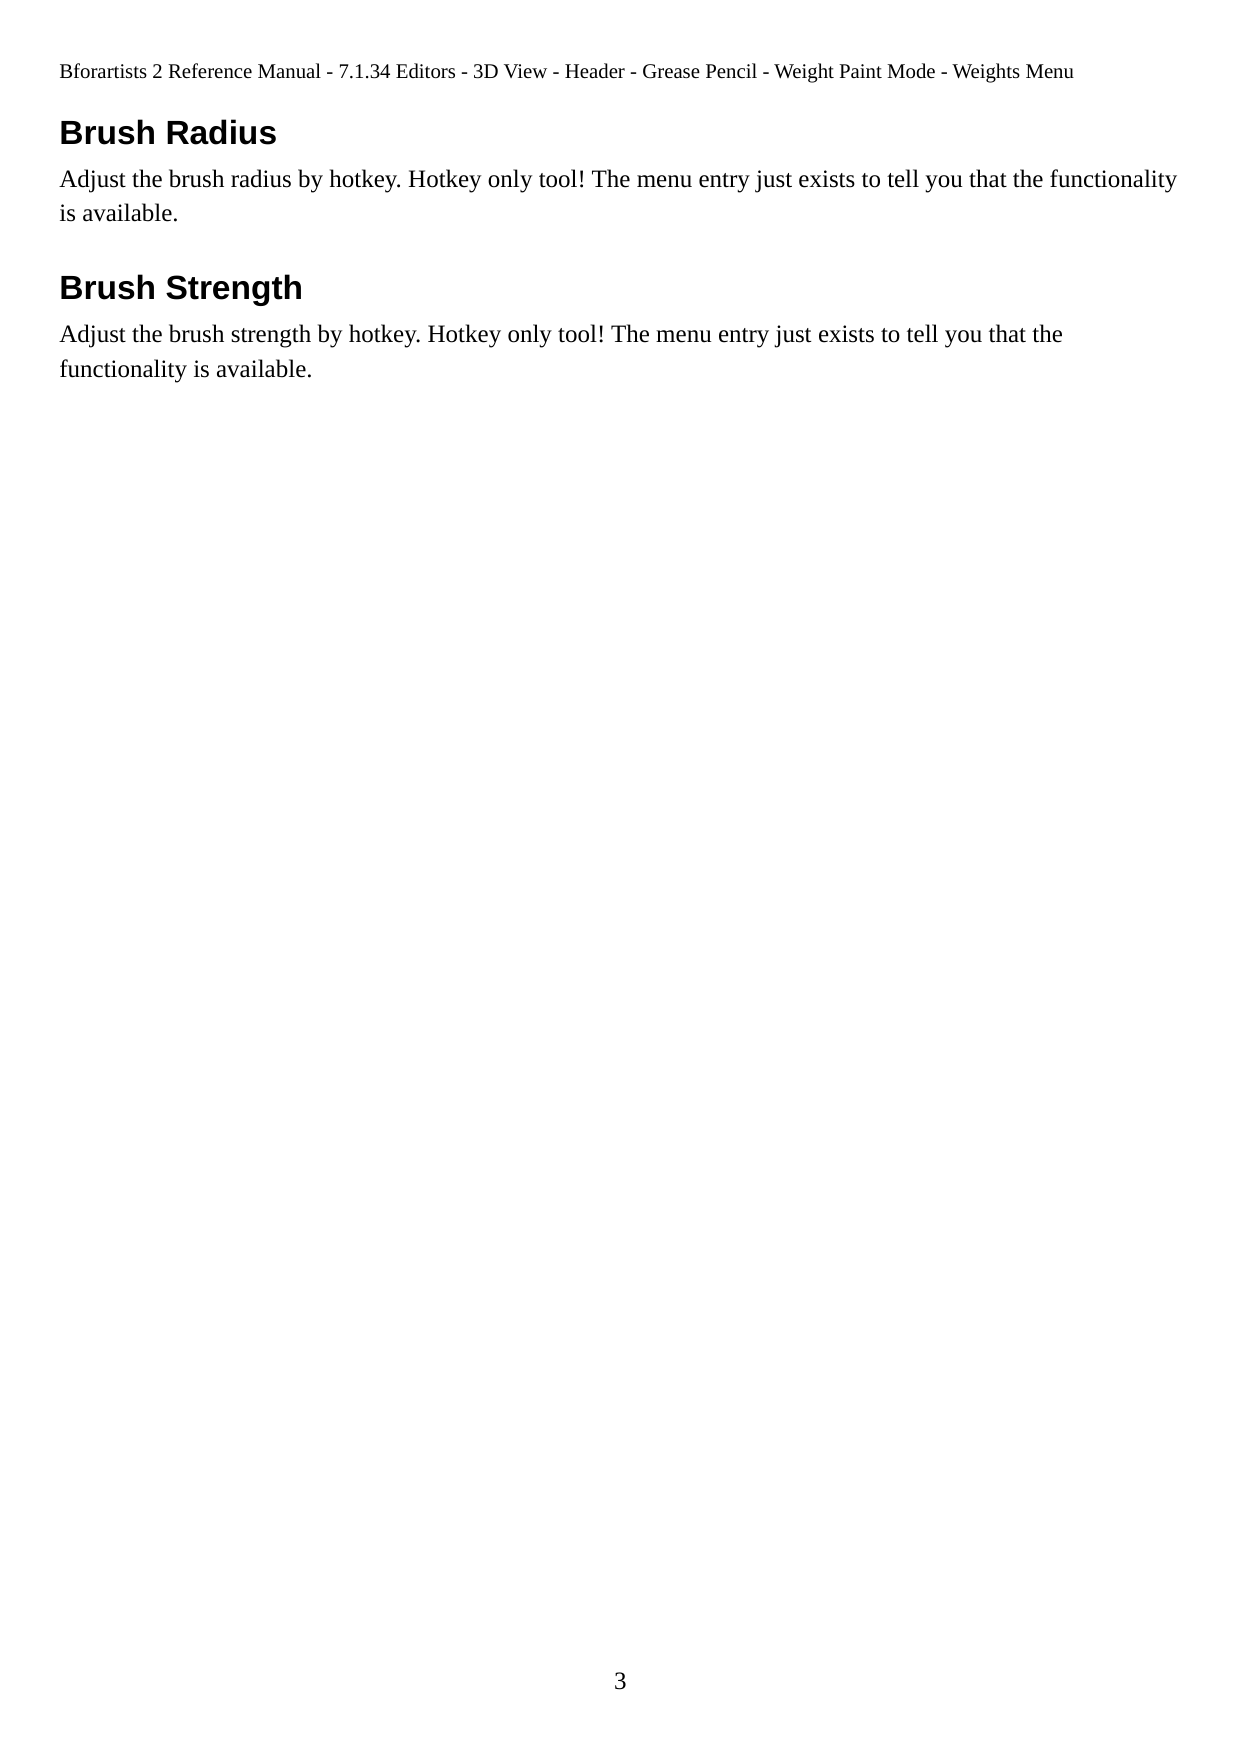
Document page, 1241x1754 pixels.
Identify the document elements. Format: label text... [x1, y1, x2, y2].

subtitle Brush Radius [59, 113, 1181, 151]
text Adjust the brush strength by hotkey. Hotkey only tool! The menu entry just exists to tell you that the functionality is available. [59, 319, 1181, 382]
subtitle Brush Strength [59, 268, 1181, 307]
text Adjust the brush radius by hotkey. Hotkey only tool! The menu entry just exists to tell you that the functionality is available. [59, 164, 1181, 227]
